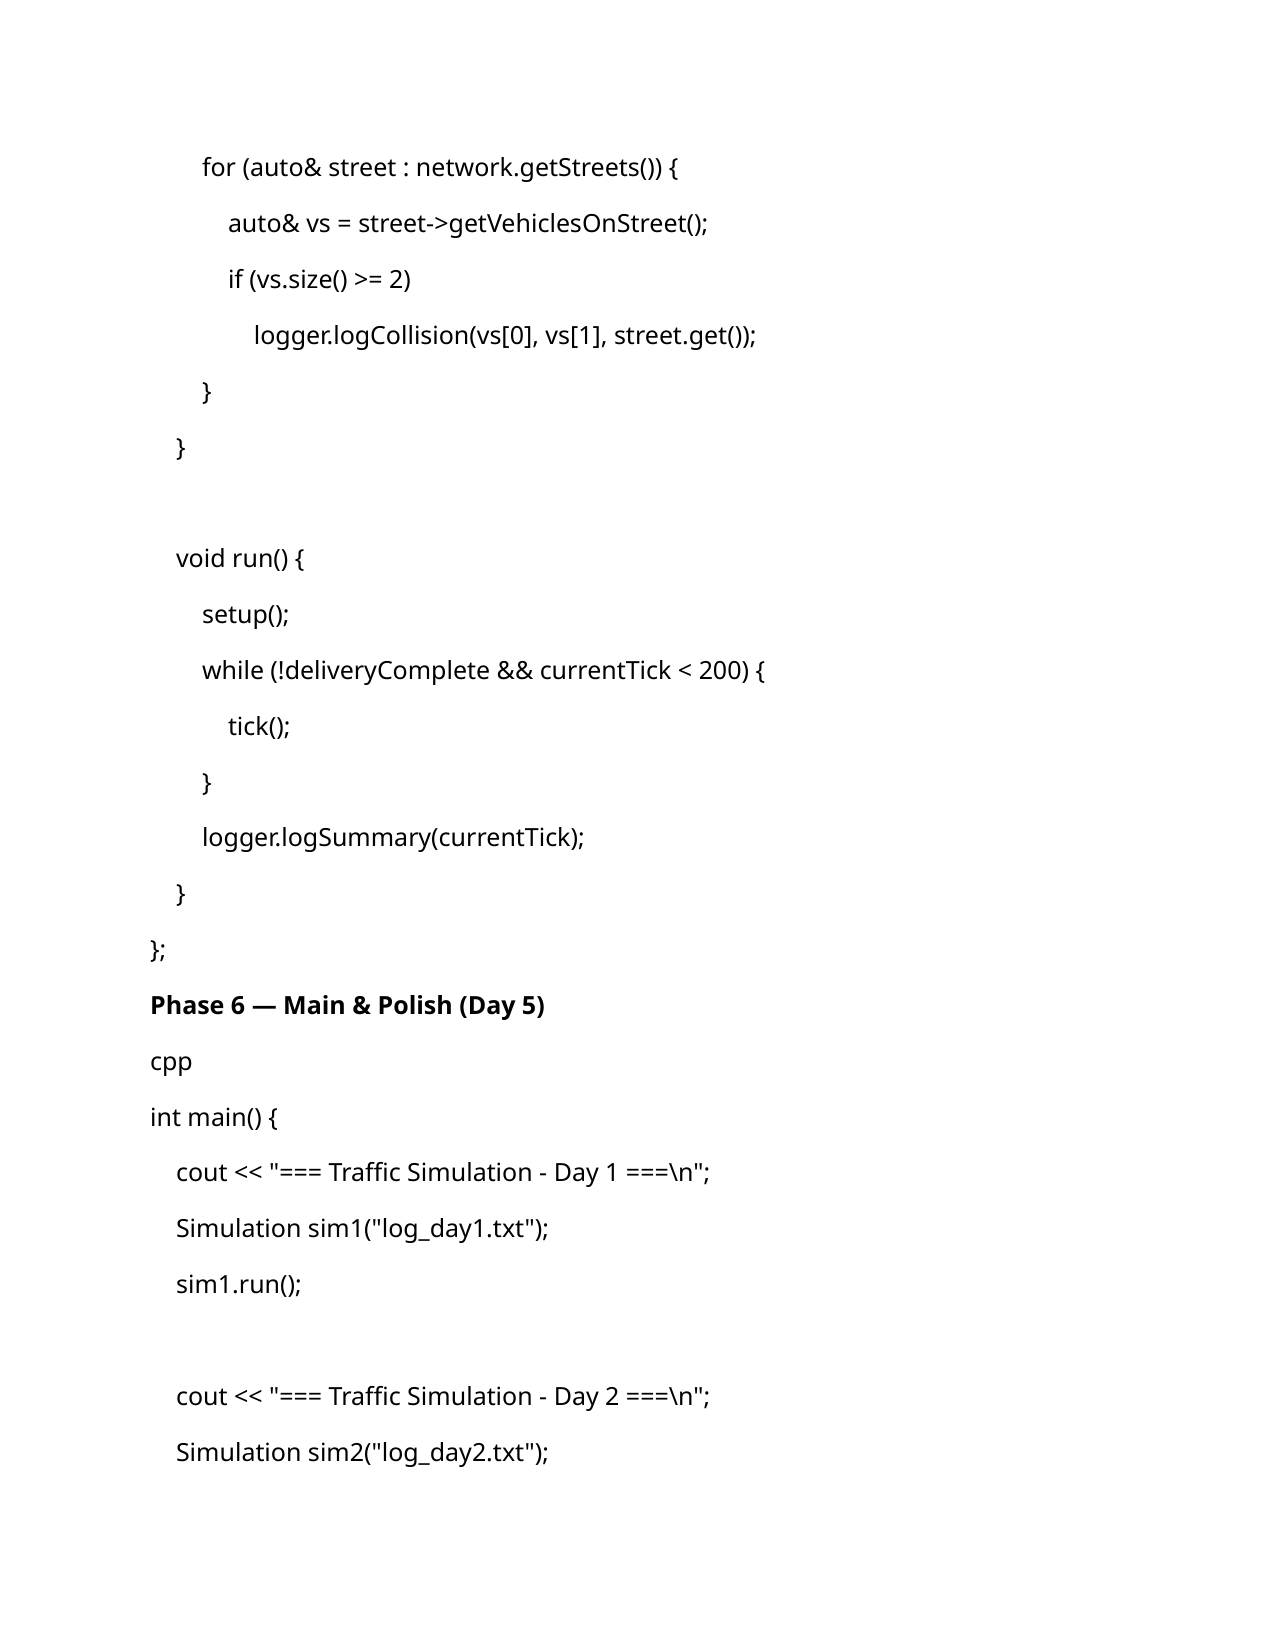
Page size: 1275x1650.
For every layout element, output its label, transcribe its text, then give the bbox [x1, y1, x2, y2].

text int main() { [150, 1099, 1125, 1133]
text if (vs.size() >= 2) [150, 262, 1125, 296]
text }; [150, 932, 1125, 966]
text cpp [150, 1043, 1125, 1077]
text } [150, 429, 1125, 463]
text setup(); [150, 597, 1125, 631]
text Simulation sim1("log_day1.txt"); [150, 1211, 1125, 1245]
text } [150, 764, 1125, 798]
text void run() { [150, 541, 1125, 575]
text for (auto& street : network.getStreets()) { [150, 150, 1125, 184]
text cout << "=== Traffic Simulation - Day 2 ===\n"; [150, 1378, 1125, 1412]
text logger.logCollision(vs[0], vs[1], street.get()); [150, 317, 1125, 352]
text Simulation sim2("log_day2.txt"); [150, 1434, 1125, 1468]
text sim1.run(); [150, 1267, 1125, 1301]
text auto& vs = street->getVehiclesOnStreet(); [150, 206, 1125, 240]
text logger.logSummary(currentTick); [150, 820, 1125, 854]
text } [150, 373, 1125, 407]
text cout << "=== Traffic Simulation - Day 1 ===\n"; [150, 1155, 1125, 1189]
text Phase 6 — Main & Polish (Day 5) [150, 987, 1125, 1022]
text } [150, 876, 1125, 910]
text while (!deliveryComplete && currentTick < 200) { [150, 652, 1125, 687]
text tick(); [150, 708, 1125, 742]
